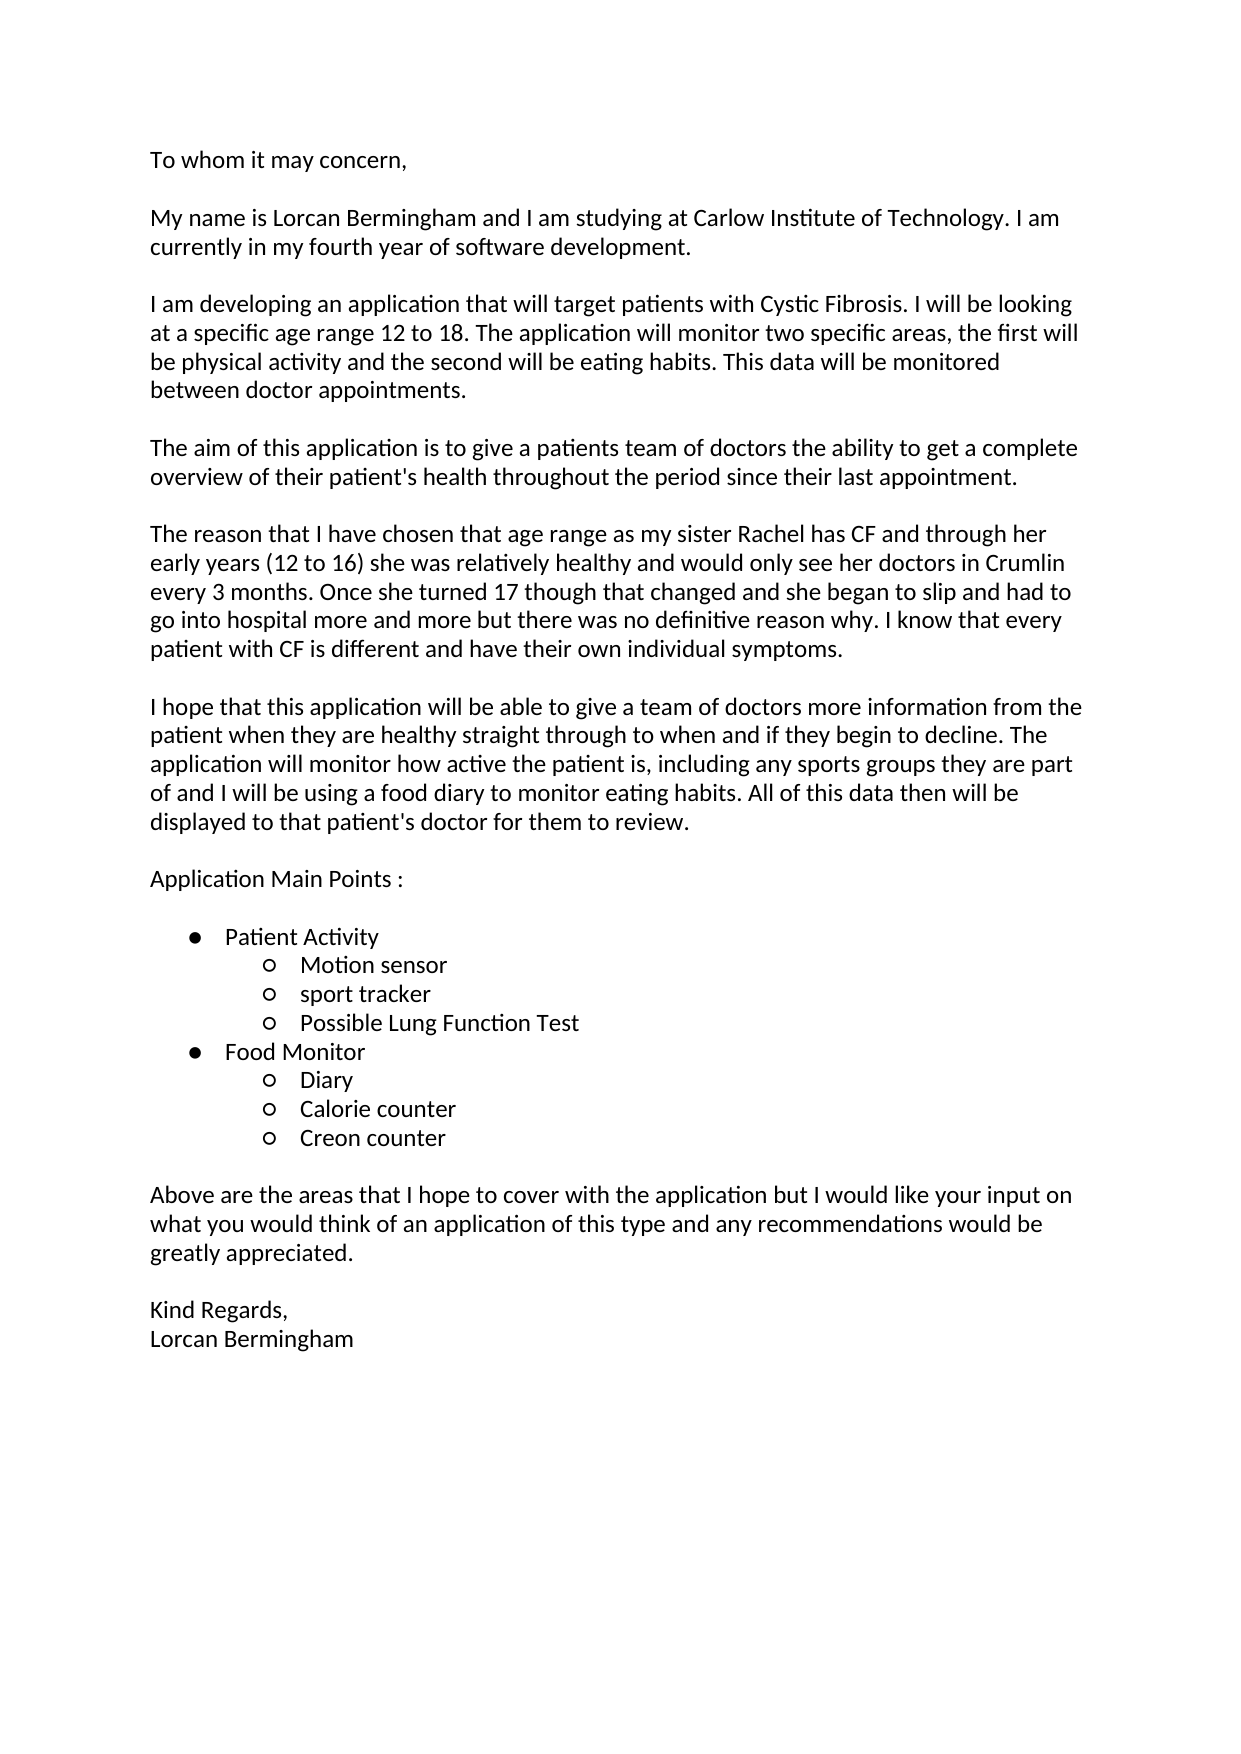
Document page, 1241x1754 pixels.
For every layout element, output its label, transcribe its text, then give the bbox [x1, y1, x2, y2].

text To whom it may concern, [150, 150, 1090, 175]
text Above are the areas that I hope to cover with the application but I would like your input on what you would think of an application of this type and any recommendations would be greatly appreciated. [150, 1185, 1090, 1267]
text Kind Regards, [150, 1300, 1090, 1325]
list Calorie counter [262, 1099, 1090, 1124]
list Creon counter [262, 1127, 1090, 1152]
list sport tracker [262, 984, 1090, 1009]
text Lorcan Bermingham [150, 1329, 1090, 1354]
text My name is Lorcan Bermingham and I am studying at Carlow Institute of Technology. I am currently in my fourth year of software development. [150, 207, 1090, 261]
list Food Monitor [187, 1041, 1090, 1066]
text The reason that I have chosen that age range as my sister Rachel has CF and through her early years (12 to 16) she was relatively healthy and would only see her doctors in Crumlin every 3 months. Once she turned 17 though that changed and she began to slip and had to go into hospital more and more but there was no definitive reason why. I know that every patient with CF is different and have their own individual symptoms. [150, 524, 1090, 664]
list Possible Lung Function Test [262, 1012, 1090, 1037]
list Diary [262, 1070, 1090, 1095]
text I hope that this application will be able to give a team of doctors more information from the patient when they are healthy straight through to when and if they begin to decline. The application will monitor how active the patient is, including any sports groups they are part of and I will be using a food diary to monitor eating habits. All of this data then will be displayed to that patient's doctor for them to review. [150, 696, 1090, 836]
list Patient Activity [187, 926, 1090, 951]
text The aim of this application is to give a patients team of doctors the ability to get a complete overview of their patient's health throughout the period since their last appointment. [150, 437, 1090, 491]
list Motion sensor [262, 955, 1090, 980]
text Application Main Points : [150, 869, 1090, 894]
text I am developing an application that will target patients with Cystic Fibrosis. I will be looking at a specific age range 12 to 18. The application will monitor two specific areas, the first will be physical activity and the second will be eating habits. This data will be monitored between doctor appointments. [150, 294, 1090, 405]
